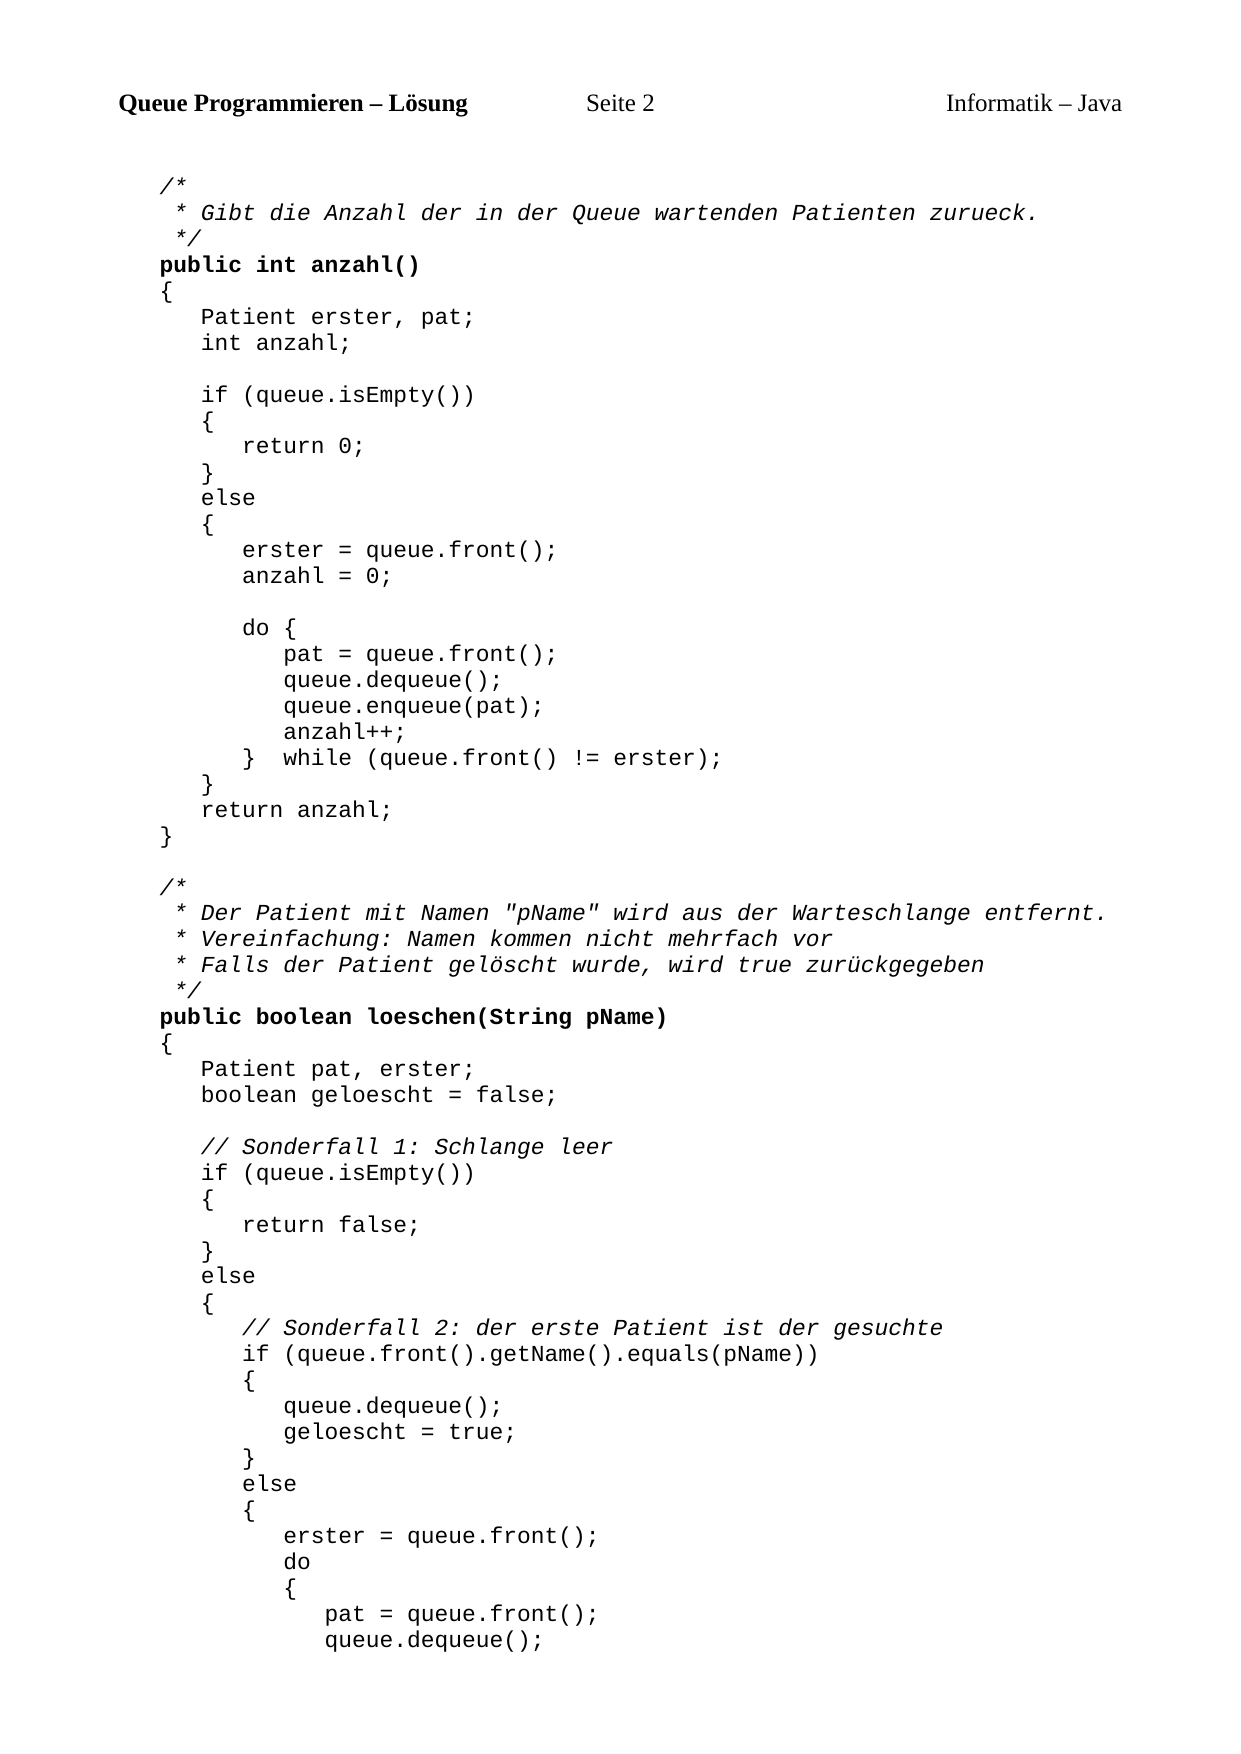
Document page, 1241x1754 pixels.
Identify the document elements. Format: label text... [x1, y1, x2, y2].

text /* * Gibt die Anzahl der in der Queue wartenden Patienten zurueck. */ public int anzahl() { Patient erster, pat; int anzahl; if (queue.isEmpty()) { return 0; } else { erster = queue.front(); anzahl = 0; do { pat = queue.front(); queue.dequeue(); queue.enqueue(pat); anzahl++; } while (queue.front() != erster); } return anzahl; } /* * Der Patient mit Namen "pName" wird aus der Warteschlange entfernt. * Vereinfachung: Namen kommen nicht mehrfach vor * Falls der Patient gelöscht wurde, wird true zurückgegeben */ public boolean loeschen(String pName) { Patient pat, erster; boolean geloescht = false; // Sonderfall 1: Schlange leer if (queue.isEmpty()) { return false; } else { // Sonderfall 2: der erste Patient ist der gesuchte if (queue.front().getName().equals(pName)) { queue.dequeue(); geloescht = true; } else { erster = queue.front(); do { pat = queue.front(); queue.dequeue(); [118, 176, 1122, 1654]
